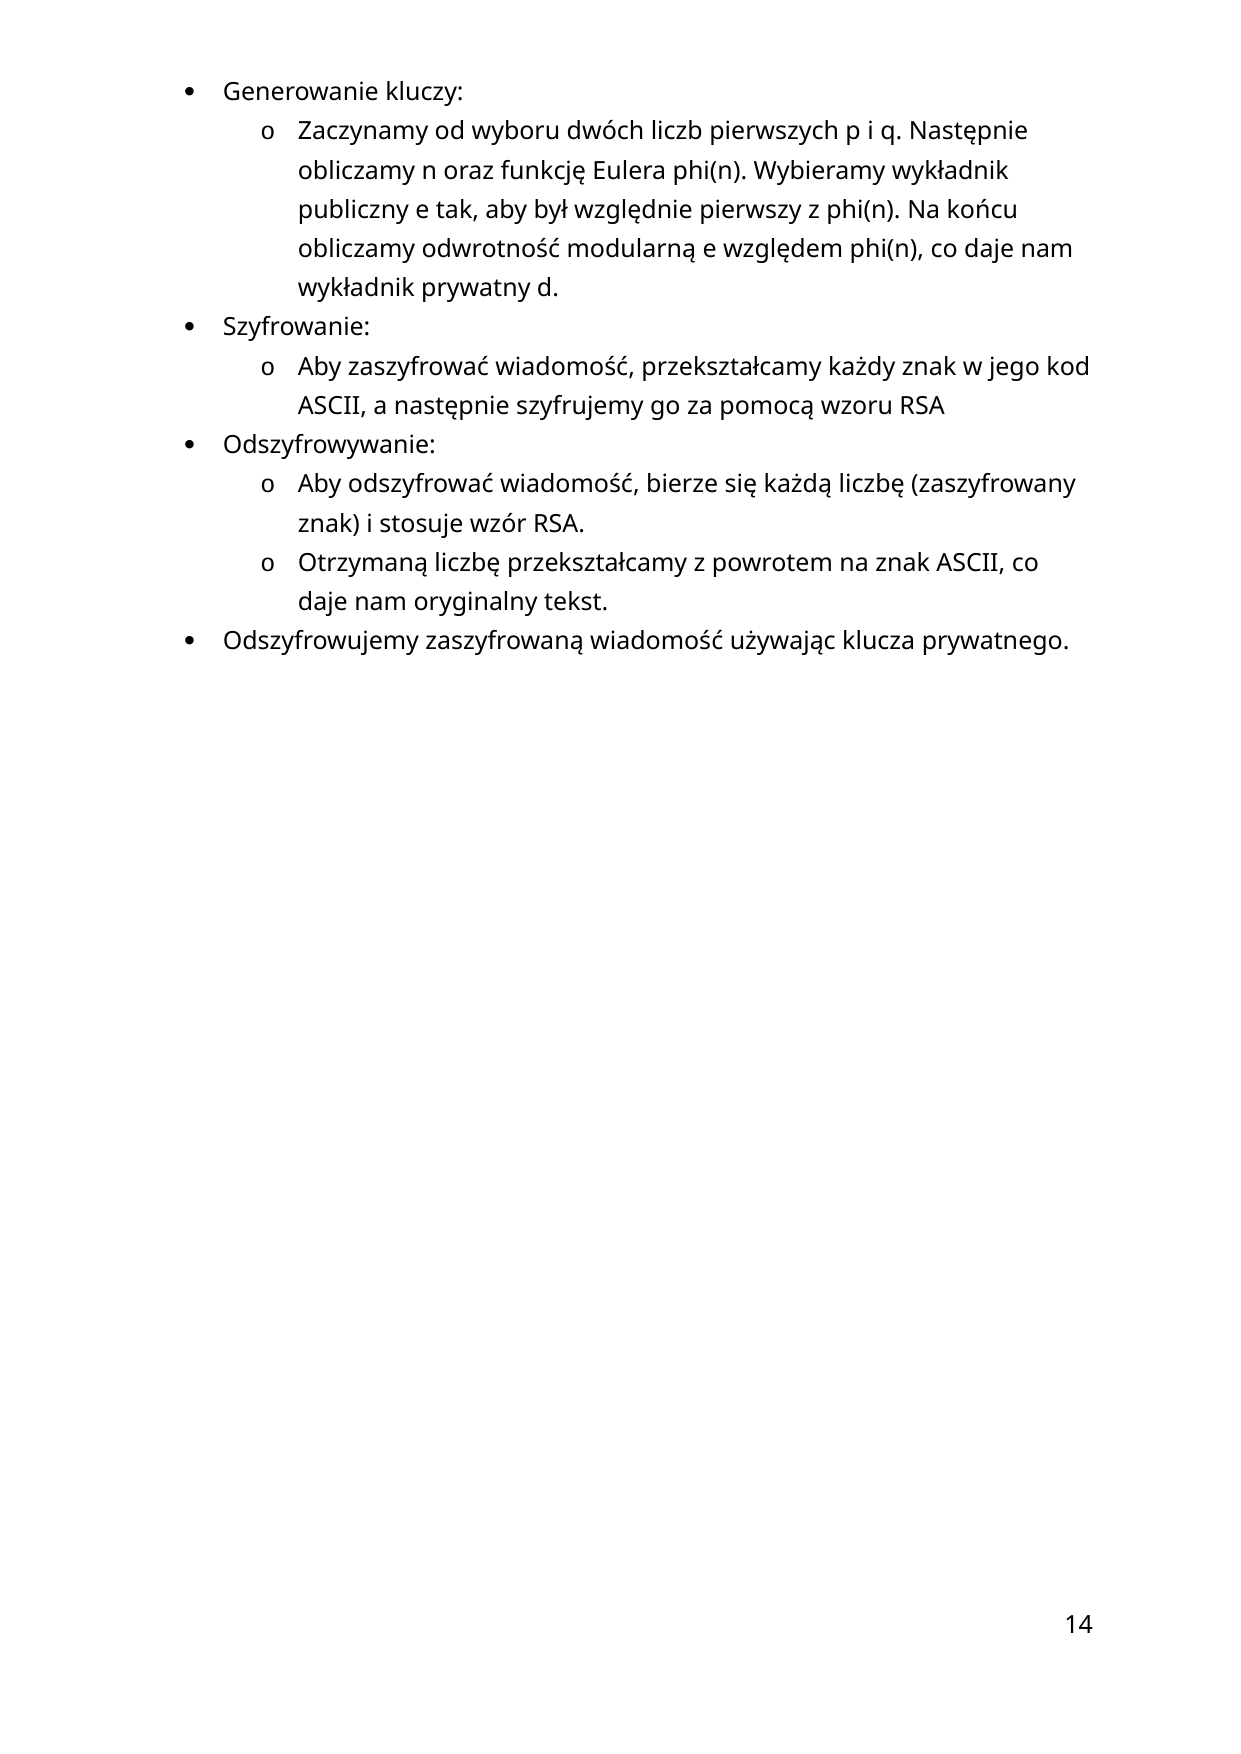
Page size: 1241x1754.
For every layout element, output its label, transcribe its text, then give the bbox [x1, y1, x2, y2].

list Otrzymaną liczbę przekształcamy z powrotem na znak ASCII, co daje nam oryginalny tekst. [260, 544, 1093, 618]
list Szyfrowanie: [185, 309, 1093, 343]
list Odszyfrowujemy zaszyfrowaną wiadomość używając klucza prywatnego. [185, 623, 1093, 657]
list Generowanie kluczy: [185, 74, 1093, 108]
list Odszyfrowywanie: [185, 427, 1093, 461]
list Aby odszyfrować wiadomość, bierze się każdą liczbę (zaszyfrowany znak) i stosuje wzór RSA. [260, 466, 1093, 539]
list Aby zaszyfrować wiadomość, przekształcamy każdy znak w jego kod ASCII, a następnie szyfrujemy go za pomocą wzoru RSA [260, 348, 1093, 422]
list Zaczynamy od wyboru dwóch liczb pierwszych p i q. Następnie obliczamy n oraz funkcję Eulera phi(n). Wybieramy wykładnik publiczny e tak, aby był względnie pierwszy z phi(n). Na końcu obliczamy odwrotność modularną e względem phi(n), co daje nam wykładnik prywatny d. [260, 113, 1093, 304]
